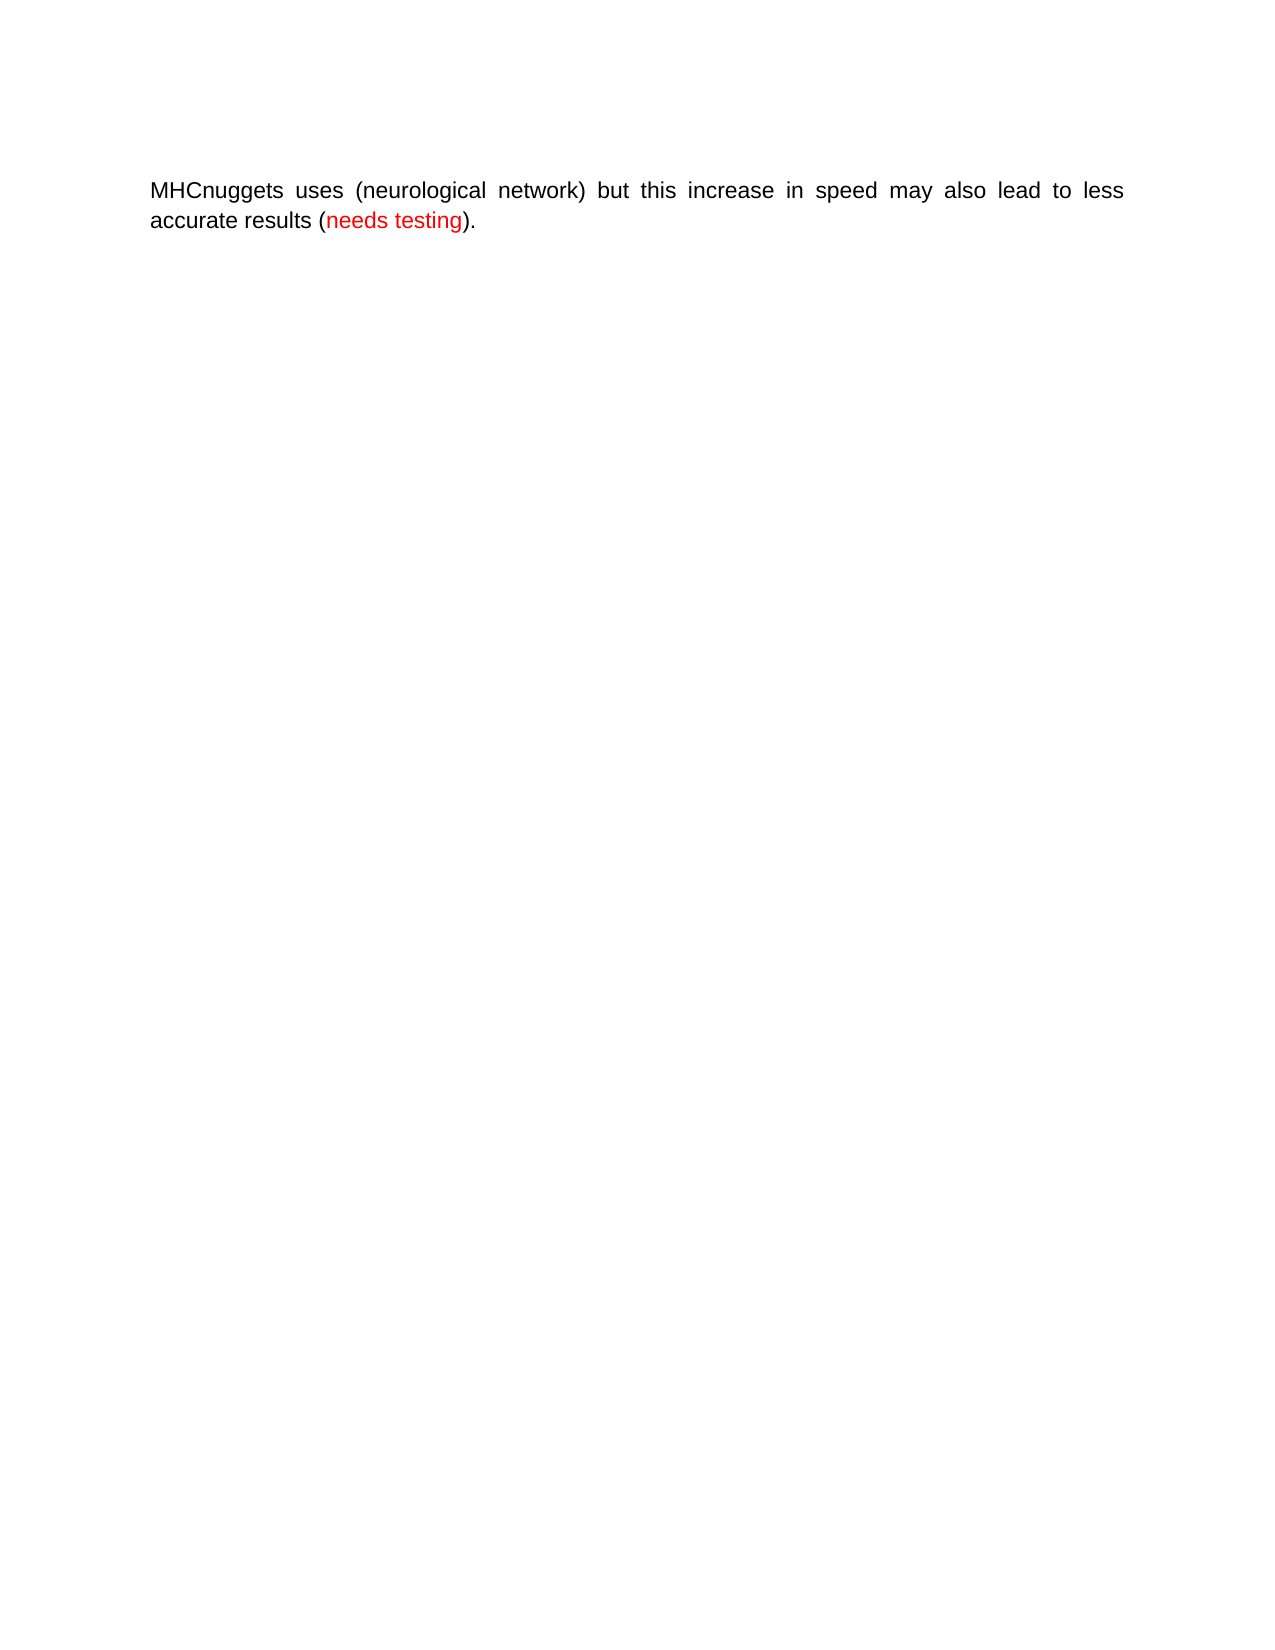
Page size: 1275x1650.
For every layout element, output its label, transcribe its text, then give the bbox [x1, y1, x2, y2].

text MHCnuggets uses (neurological network) but this increase in speed may also lead to less accurate results (needs testing). [150, 177, 1125, 234]
